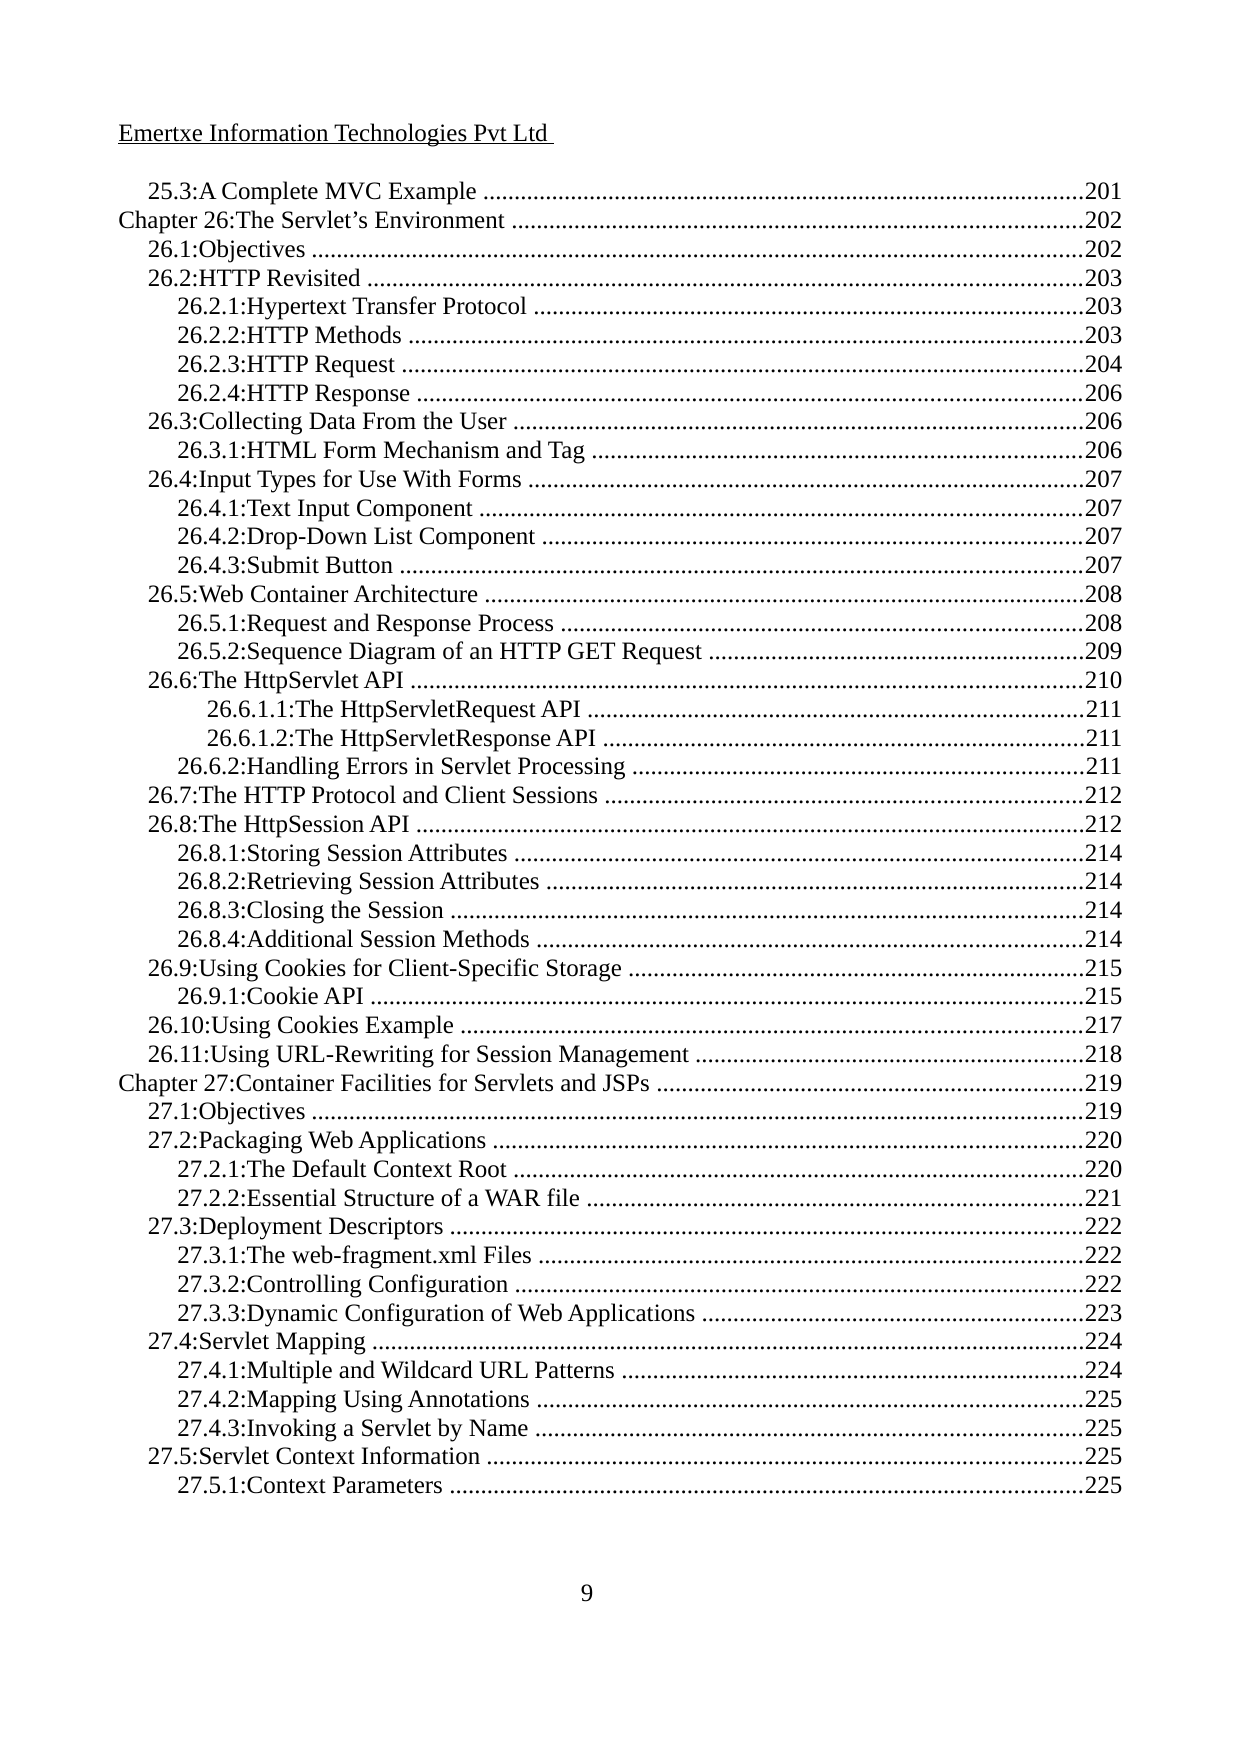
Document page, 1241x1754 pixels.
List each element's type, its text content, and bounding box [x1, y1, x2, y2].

text 26.4.1:Text Input Component 207 [177, 493, 1122, 521]
text 26.1:Objectives 202 [148, 234, 1122, 263]
text 26.8:The HttpSession API 212 [148, 809, 1122, 838]
text 27.1:Objectives 219 [148, 1096, 1122, 1125]
text 26.2:HTTP Revisited 203 [148, 263, 1122, 291]
text 26.2.2:HTTP Methods 203 [177, 320, 1122, 349]
text 27.2:Packaging Web Applications 220 [148, 1125, 1122, 1154]
text 26.11:Using URL-Rewriting for Session Management 218 [148, 1039, 1122, 1068]
text 26.2.3:HTTP Request 204 [177, 349, 1122, 378]
text 26.8.4:Additional Session Methods 214 [177, 924, 1122, 953]
text 27.3.1:The web-fragment.xml Files 222 [177, 1240, 1122, 1269]
text 27.4.2:Mapping Using Annotations 225 [177, 1384, 1122, 1413]
text 26.4.2:Drop-Down List Component 207 [177, 521, 1122, 550]
text 27.4:Servlet Mapping 224 [148, 1326, 1122, 1355]
text 27.4.1:Multiple and Wildcard URL Patterns 224 [177, 1355, 1122, 1384]
text 26.9.1:Cookie API 215 [177, 981, 1122, 1010]
text 26.9:Using Cookies for Client-Specific Storage 215 [148, 953, 1122, 981]
text 27.5:Servlet Context Information 225 [148, 1441, 1122, 1470]
text 26.6:The HttpServlet API 210 [148, 665, 1122, 694]
text 26.3.1:HTML Form Mechanism and Tag 206 [177, 435, 1122, 464]
text 26.7:The HTTP Protocol and Client Sessions 212 [148, 780, 1122, 809]
text 25.3:A Complete MVC Example 201 [148, 176, 1122, 205]
text 26.5.2:Sequence Diagram of an HTTP GET Request 209 [177, 636, 1122, 665]
text Chapter 26:The Servlet’s Environment 202 [118, 205, 1122, 234]
text 27.3:Deployment Descriptors 222 [148, 1211, 1122, 1240]
text 26.2.4:HTTP Response 206 [177, 378, 1122, 406]
text 26.5.1:Request and Response Process 208 [177, 608, 1122, 636]
text Chapter 27:Container Facilities for Servlets and JSPs 219 [118, 1068, 1122, 1096]
text 26.5:Web Container Architecture 208 [148, 579, 1122, 608]
text 27.4.3:Invoking a Servlet by Name 225 [177, 1413, 1122, 1441]
text 27.5.1:Context Parameters 225 [177, 1470, 1122, 1499]
text 26.4.3:Submit Button 207 [177, 550, 1122, 579]
text 27.2.2:Essential Structure of a WAR file 221 [177, 1183, 1122, 1211]
text 26.2.1:Hypertext Transfer Protocol 203 [177, 291, 1122, 320]
text 26.8.3:Closing the Session 214 [177, 895, 1122, 924]
text 26.4:Input Types for Use With Forms 207 [148, 464, 1122, 493]
text 26.6.1.1:The HttpServletRequest API 211 [207, 694, 1122, 723]
text 26.6.2:Handling Errors in Servlet Processing 211 [177, 751, 1122, 780]
text 26.8.1:Storing Session Attributes 214 [177, 838, 1122, 866]
text 26.10:Using Cookies Example 217 [148, 1010, 1122, 1039]
text 27.2.1:The Default Context Root 220 [177, 1154, 1122, 1183]
text 26.6.1.2:The HttpServletResponse API 211 [207, 723, 1122, 751]
text 26.3:Collecting Data From the User 206 [148, 406, 1122, 435]
text 27.3.2:Controlling Configuration 222 [177, 1269, 1122, 1298]
text 27.3.3:Dynamic Configuration of Web Applications 223 [177, 1298, 1122, 1326]
text 26.8.2:Retrieving Session Attributes 214 [177, 866, 1122, 895]
